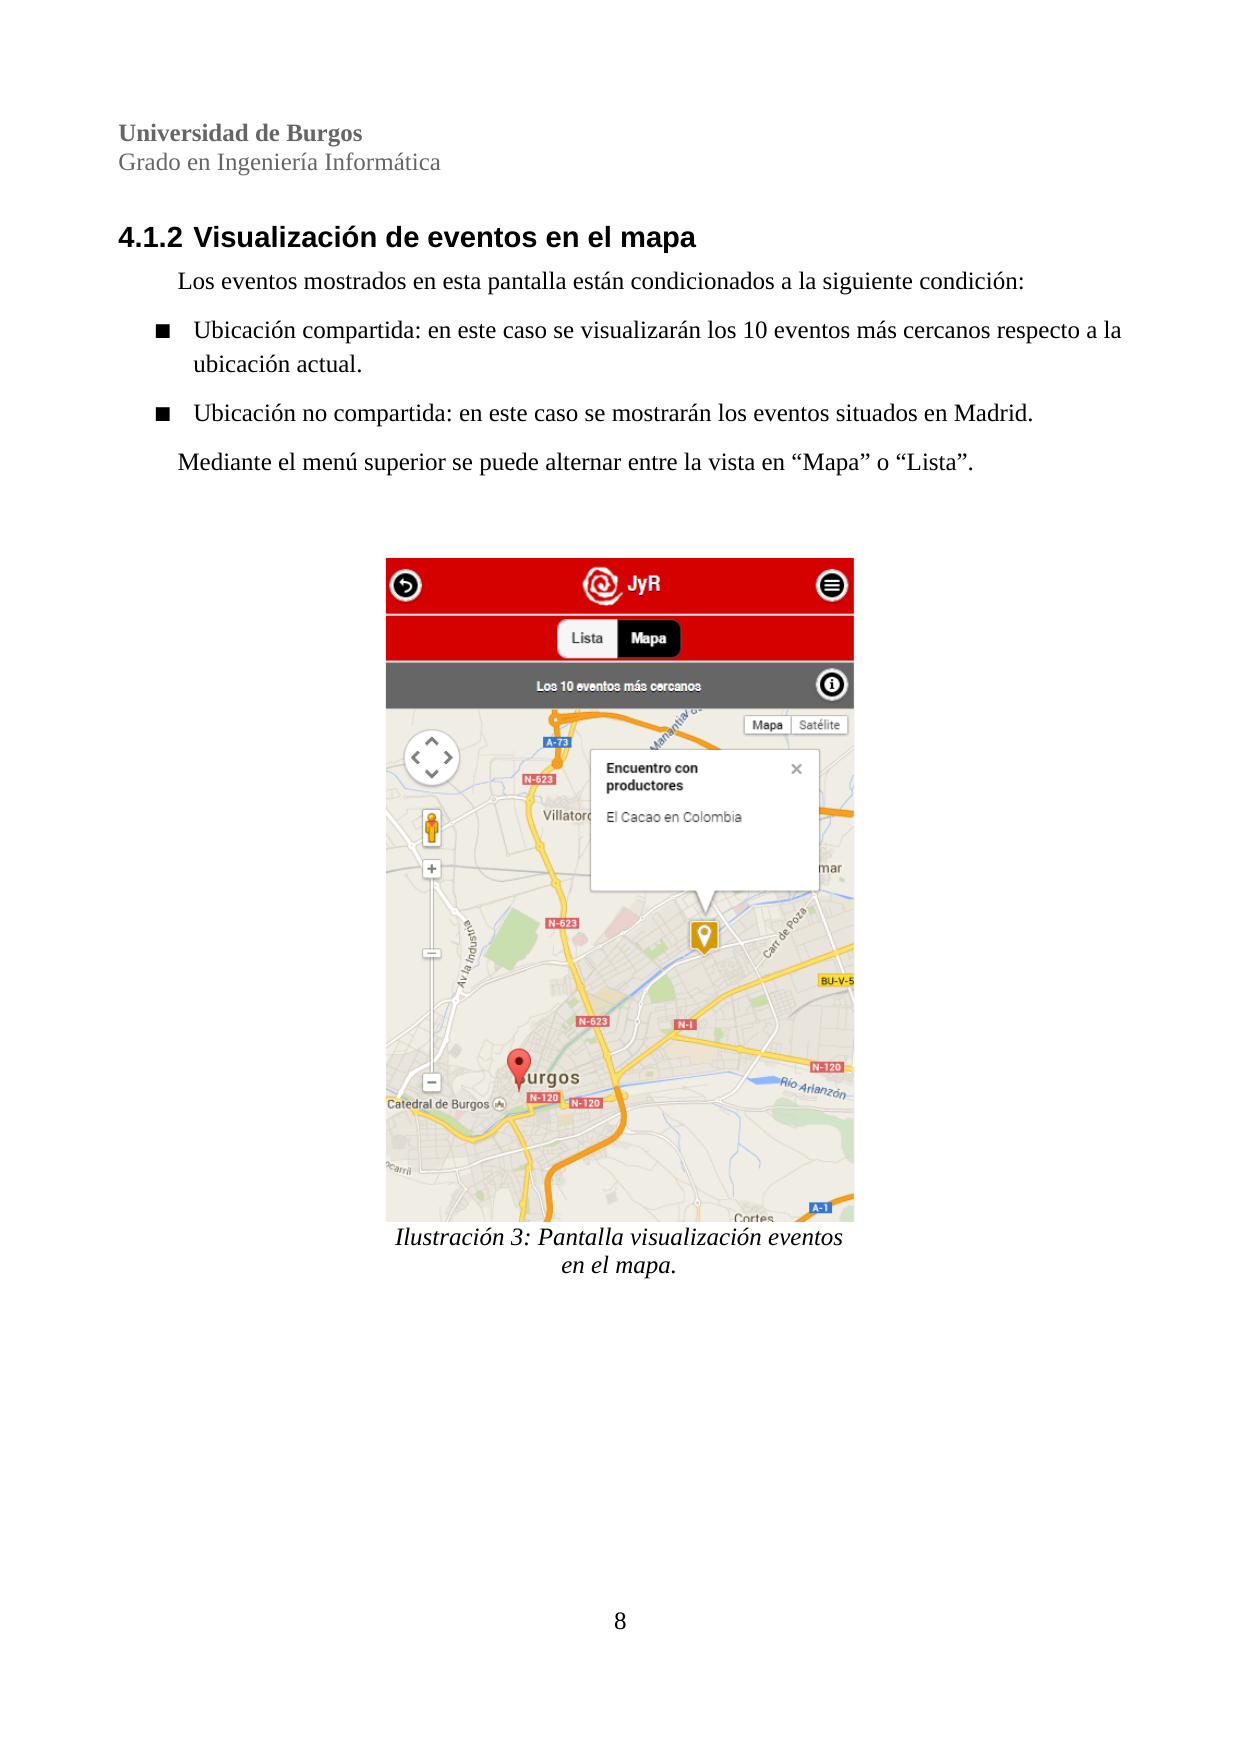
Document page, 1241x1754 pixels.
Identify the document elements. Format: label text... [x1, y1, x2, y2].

text Mediante el menú superior se puede alternar entre la vista en “Mapa” o “Lista”. [118, 447, 1122, 476]
list Ubicación compartida: en este caso se visualizarán los 10 eventos más cercanos respecto a la ubicación actual. [156, 315, 1122, 378]
text Ilustración 3: Pantalla visualización eventos en el mapa. [386, 1222, 854, 1279]
list Ubicación no compartida: en este caso se mostrarán los eventos situados en Madrid. [156, 398, 1122, 427]
subtitle Visualización de eventos en el mapa [118, 220, 1122, 253]
picture [385, 558, 855, 1222]
text Los eventos mostrados en esta pantalla están condicionados a la siguiente condición: [118, 266, 1122, 294]
